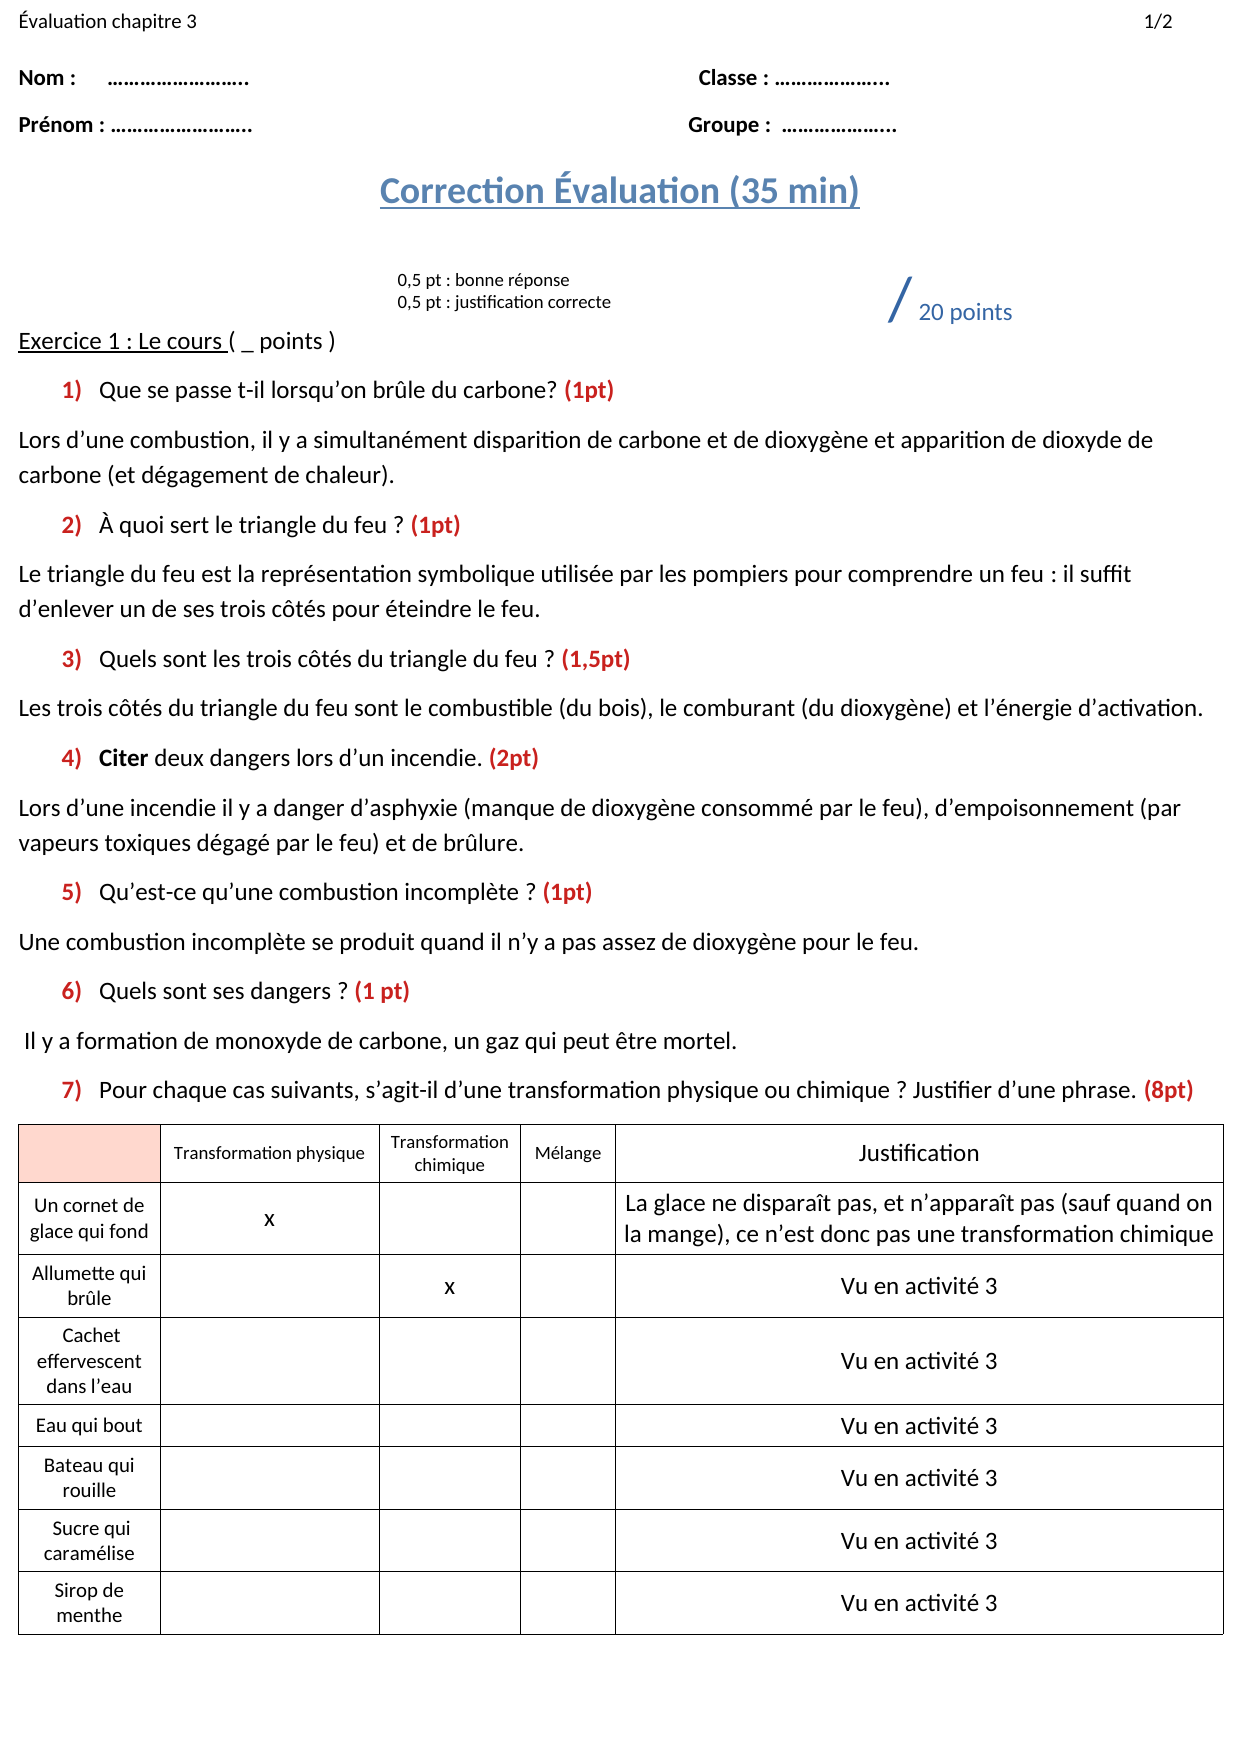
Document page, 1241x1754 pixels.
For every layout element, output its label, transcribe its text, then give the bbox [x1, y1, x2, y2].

table_cell [521, 1318, 615, 1404]
table_cell Vu en activité 3 [616, 1318, 1223, 1404]
text Nom : …………………….. Classe : ………………... [18, 63, 1221, 91]
table_cell [521, 1183, 615, 1254]
table_cell [380, 1572, 520, 1634]
subtitle Correction Évaluation (35 min) [18, 167, 1221, 213]
text Prénom : …………………….. Groupe : ………………... [18, 110, 1221, 138]
text Lors d’une incendie il y a danger d’asphyxie (manque de dioxygène consommé par le feu), d’empoisonnement (par vapeurs toxiques dégagé par le feu) et de brûlure. [18, 792, 1221, 857]
table_cell [161, 1572, 379, 1634]
list Quels sont ses dangers ? (1 pt) [61, 975, 1221, 1006]
table_cell [380, 1318, 520, 1404]
table_cell Eau qui bout [19, 1405, 160, 1446]
list Pour chaque cas suivants, s’agit-il d’une transformation physique ou chimique ? Justifier d’une phrase. (8pt) [61, 1074, 1221, 1105]
table_cell Sirop de menthe [19, 1572, 160, 1634]
table_header Justification [616, 1125, 1223, 1182]
table_header Transformation chimique [380, 1125, 520, 1182]
table_cell Vu en activité 3 [616, 1255, 1223, 1317]
table_cell [161, 1447, 379, 1509]
table_cell Sucre qui caramélise [19, 1510, 160, 1571]
table_cell Vu en activité 3 [616, 1572, 1223, 1634]
table_cell [521, 1572, 615, 1634]
table_cell x [380, 1255, 520, 1317]
table_cell Cachet effervescent dans l’eau [19, 1318, 160, 1404]
table_cell Un cornet de glace qui fond [19, 1183, 160, 1254]
table_header [19, 1125, 160, 1182]
table_cell [380, 1405, 520, 1446]
text Le triangle du feu est la représentation symbolique utilisée par les pompiers pour comprendre un feu : il suffit d’enlever un de ses trois côtés pour éteindre le feu. [18, 558, 1221, 624]
table_cell x [161, 1183, 379, 1254]
table_cell Bateau qui rouille [19, 1447, 160, 1509]
table_cell [521, 1405, 615, 1446]
table_cell Vu en activité 3 [616, 1447, 1223, 1509]
list À quoi sert le triangle du feu ? (1pt) [61, 509, 1221, 539]
table_header Mélange [521, 1125, 615, 1182]
table_cell Allumette qui brûle [19, 1255, 160, 1317]
table_cell [521, 1255, 615, 1317]
list Quels sont les trois côtés du triangle du feu ? (1,5pt) [61, 643, 1221, 673]
table_cell La glace ne disparaît pas, et n’apparaît pas (sauf quand on la mange), ce n’est donc pas une transformation chimique [616, 1183, 1223, 1254]
table_cell [161, 1318, 379, 1404]
table_cell [161, 1510, 379, 1571]
table_cell [380, 1510, 520, 1571]
list Qu’est-ce qu’une combustion incomplète ? (1pt) [61, 876, 1221, 907]
table_cell [521, 1510, 615, 1571]
list Que se passe t-il lorsqu’on brûle du carbone? (1pt) [61, 374, 1221, 405]
text Il y a formation de monoxyde de carbone, un gaz qui peut être mortel. [18, 1025, 1221, 1056]
text Les trois côtés du triangle du feu sont le combustible (du bois), le comburant (du dioxygène) et l’énergie d’activation. [18, 692, 1221, 723]
table_header Transformation physique [161, 1125, 379, 1182]
table_cell [521, 1447, 615, 1509]
table_cell Vu en activité 3 [616, 1405, 1223, 1446]
table_cell [161, 1405, 379, 1446]
table_cell Vu en activité 3 [616, 1510, 1223, 1571]
table_cell [380, 1447, 520, 1509]
list Citer deux dangers lors d’un incendie. (2pt) [61, 742, 1221, 773]
text Une combustion incomplète se produit quand il n’y a pas assez de dioxygène pour le feu. [18, 926, 1221, 956]
text Lors d’une combustion, il y a simultanément disparition de carbone et de dioxygène et apparition de dioxyde de carbone (et dégagement de chaleur). [18, 424, 1221, 490]
table_cell [380, 1183, 520, 1254]
text Exercice 1 : Le cours ( _ points ) [18, 325, 1221, 356]
table_cell [161, 1255, 379, 1317]
